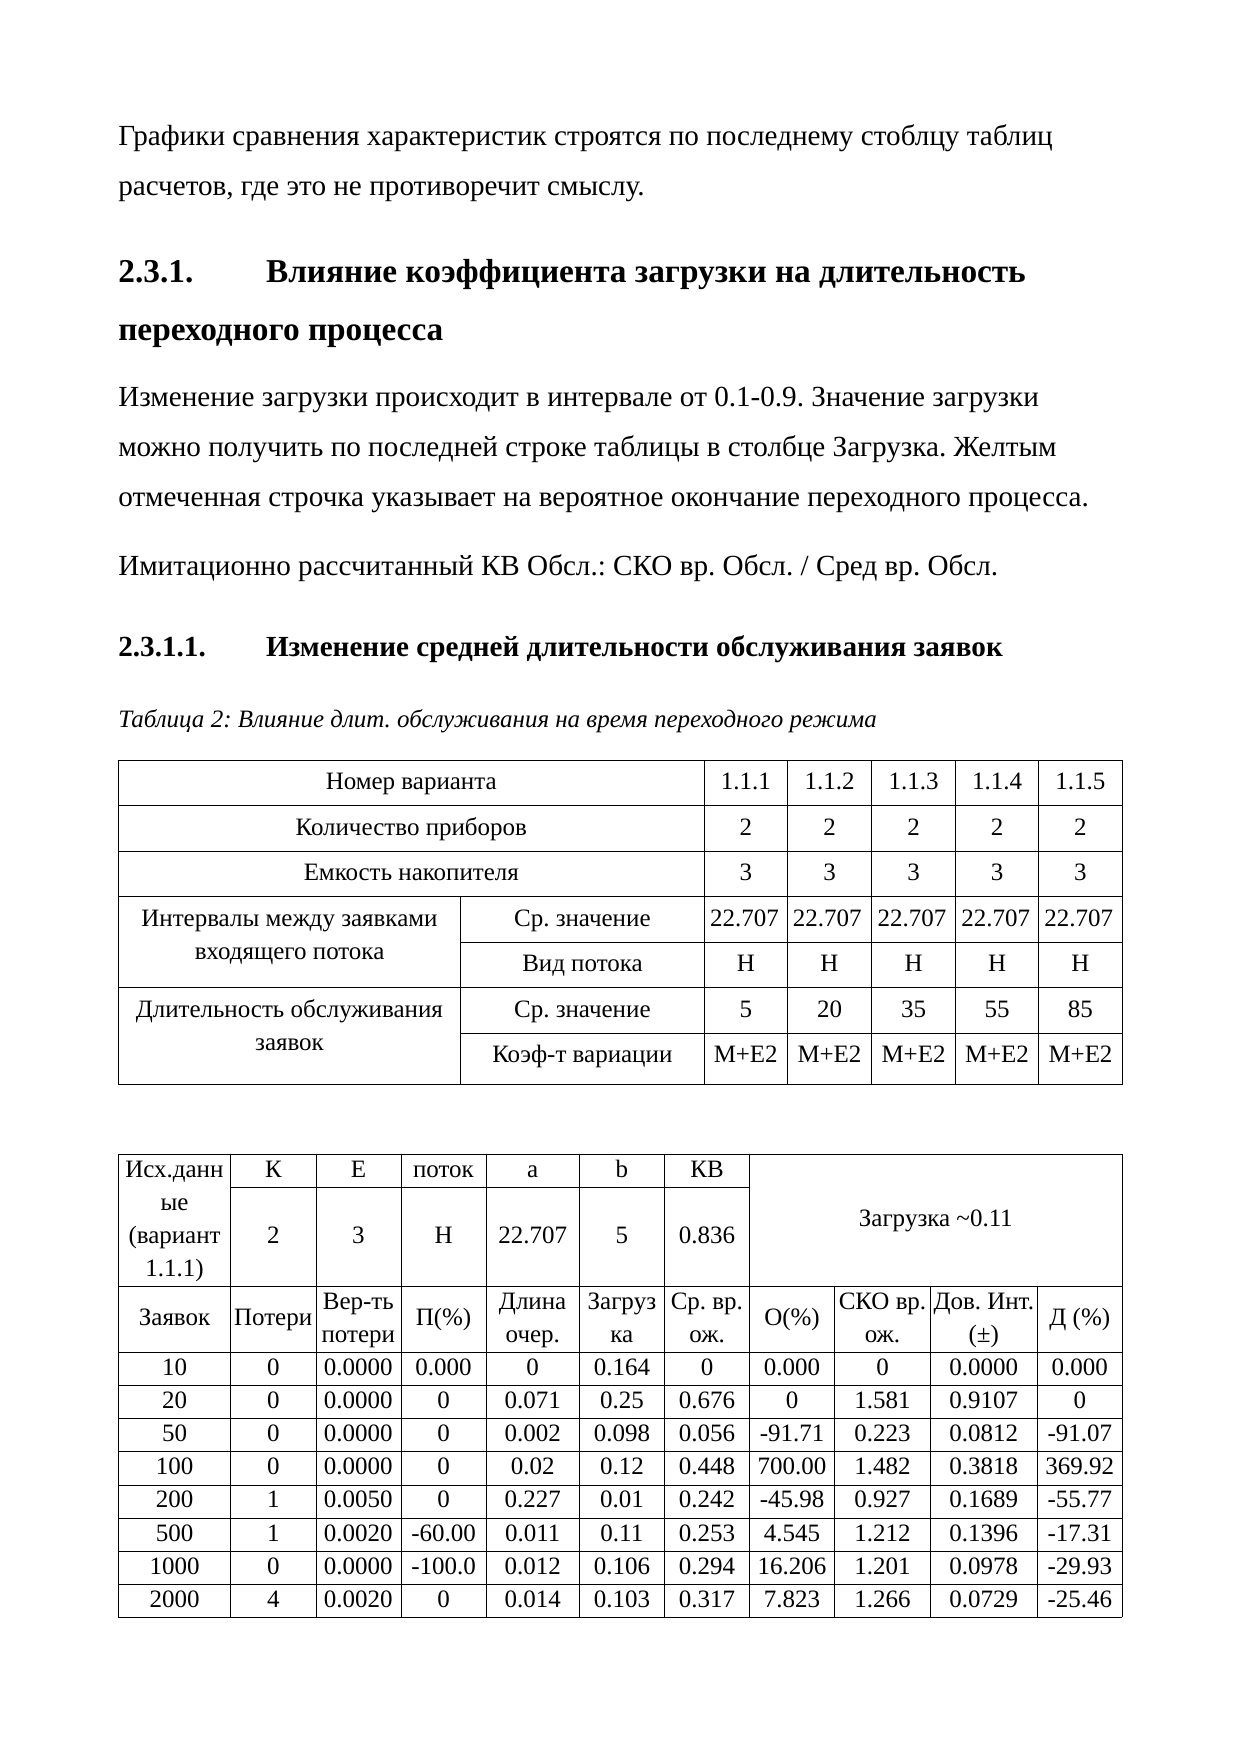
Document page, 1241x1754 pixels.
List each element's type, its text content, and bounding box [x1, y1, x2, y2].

table_cell Коэф-т вариации [461, 1034, 704, 1084]
table_cell 1.482 [835, 1452, 930, 1484]
table_cell 700.00 [750, 1452, 834, 1484]
table_cell 0.294 [665, 1552, 749, 1584]
table_cell 0.012 [487, 1552, 579, 1584]
table_cell 85 [1039, 988, 1122, 1033]
table_cell 0 [835, 1353, 930, 1385]
table_cell 0.25 [580, 1386, 664, 1418]
table_cell 0 [402, 1585, 486, 1617]
table_cell 0.014 [487, 1585, 579, 1617]
table_cell 1000 [119, 1552, 230, 1584]
table_cell П(%) [402, 1287, 486, 1352]
table_cell 2 [231, 1188, 316, 1286]
table_cell 1.581 [835, 1386, 930, 1418]
subtitle Влияние коэффициента загрузки на длительность переходного процесса [118, 251, 1122, 347]
table_cell 3 [1039, 852, 1122, 896]
table_cell 2 [1039, 806, 1122, 851]
table_cell 20 [119, 1386, 230, 1418]
table_cell -91.07 [1038, 1419, 1122, 1451]
text Графики сравнения характеристик строятся по последнему стоблцу таблиц расчетов, где это не противоречит смыслу. [118, 118, 1122, 202]
table_cell 1.212 [835, 1519, 930, 1551]
table_cell -25.46 [1038, 1585, 1122, 1617]
table_cell 2 [956, 806, 1038, 851]
table_cell Интервалы между заявками входящего потока [119, 897, 460, 987]
table_cell Длительность обслуживания заявок [119, 988, 460, 1084]
table_cell 1.201 [835, 1552, 930, 1584]
table_header a [487, 1155, 579, 1187]
table_cell H [1039, 943, 1122, 987]
table_cell 50 [119, 1419, 230, 1451]
table_cell 0 [231, 1452, 316, 1484]
table_cell 0.3818 [931, 1452, 1037, 1484]
table_cell 0 [1038, 1386, 1122, 1418]
table_cell 0.11 [580, 1519, 664, 1551]
table_cell M+E2 [705, 1034, 787, 1084]
table_cell 3 [317, 1188, 401, 1286]
table_cell H [872, 943, 955, 987]
table_cell H [788, 943, 871, 987]
table_cell Потери [231, 1287, 316, 1352]
table_cell 0.1396 [931, 1519, 1037, 1551]
table_cell 35 [872, 988, 955, 1033]
table_cell M+E2 [788, 1034, 871, 1084]
table_header КВ [665, 1155, 749, 1187]
table_cell Ср. значение [461, 988, 704, 1033]
table_cell 0.000 [402, 1353, 486, 1385]
table_cell H [956, 943, 1038, 987]
table_cell СКО вр. ож. [835, 1287, 930, 1352]
table_header Номер варианта [119, 761, 704, 805]
table_cell 0 [231, 1353, 316, 1385]
table_cell 0 [665, 1353, 749, 1385]
table_cell 0.0812 [931, 1419, 1037, 1451]
table_cell 0.106 [580, 1552, 664, 1584]
table_cell -45.98 [750, 1486, 834, 1518]
table_cell 22.707 [872, 897, 955, 942]
table_cell 1.266 [835, 1585, 930, 1617]
table_cell Длина очер. [487, 1287, 579, 1352]
table_cell Д (%) [1038, 1287, 1122, 1352]
table_cell -60.00 [402, 1519, 486, 1551]
table_cell 0.098 [580, 1419, 664, 1451]
table_cell Заявок [119, 1287, 230, 1352]
table_cell 0.12 [580, 1452, 664, 1484]
text Таблица 2: Влияние длит. обслуживания на время переходного режима [118, 704, 1122, 733]
table_header 1.1.5 [1039, 761, 1122, 805]
table_cell 0.002 [487, 1419, 579, 1451]
table_cell 22.707 [705, 897, 787, 942]
table_cell 200 [119, 1486, 230, 1518]
table_cell 0 [231, 1552, 316, 1584]
table_cell 0.011 [487, 1519, 579, 1551]
table_cell Загрузка [580, 1287, 664, 1352]
table_cell 100 [119, 1452, 230, 1484]
table_cell 22.707 [788, 897, 871, 942]
table_cell 1 [231, 1519, 316, 1551]
table_header Е [317, 1155, 401, 1187]
table_cell H [705, 943, 787, 987]
table_cell -17.31 [1038, 1519, 1122, 1551]
table_cell 0.9107 [931, 1386, 1037, 1418]
table_cell M+E2 [1039, 1034, 1122, 1084]
table_cell 0.227 [487, 1486, 579, 1518]
table_cell 0 [402, 1452, 486, 1484]
table_header 1.1.1 [705, 761, 787, 805]
table_cell 0.0000 [317, 1353, 401, 1385]
table_cell 0.0020 [317, 1519, 401, 1551]
table_cell -100.0 [402, 1552, 486, 1584]
table_cell 2 [872, 806, 955, 851]
table_cell 3 [788, 852, 871, 896]
table_header Исх.данные (вариант 1.1.1) [119, 1155, 230, 1286]
table_cell О(%) [750, 1287, 834, 1352]
table_cell 2 [705, 806, 787, 851]
table_cell 0 [402, 1486, 486, 1518]
table_cell 0.000 [1038, 1353, 1122, 1385]
table_cell 2000 [119, 1585, 230, 1617]
table_cell 3 [705, 852, 787, 896]
table_cell Дов. Инт. (±) [931, 1287, 1037, 1352]
table_cell 0.0000 [317, 1552, 401, 1584]
table_cell H [402, 1188, 486, 1286]
text Изменение загрузки происходит в интервале от 0.1-0.9. Значение загрузки можно получить по последней строке таблицы в столбце Загрузка. Желтым отмеченная строчка указывает на вероятное окончание переходного процесса. [118, 379, 1122, 513]
table_cell 10 [119, 1353, 230, 1385]
table_cell 2 [788, 806, 871, 851]
table_cell 0.676 [665, 1386, 749, 1418]
table_cell 22.707 [487, 1188, 579, 1286]
table_cell 0 [487, 1353, 579, 1385]
table_cell 0.0050 [317, 1486, 401, 1518]
table_cell -29.93 [1038, 1552, 1122, 1584]
table_cell 4 [231, 1585, 316, 1617]
table_cell 0.1689 [931, 1486, 1037, 1518]
table_cell 16.206 [750, 1552, 834, 1584]
table_cell M+E2 [872, 1034, 955, 1084]
table_cell 0 [750, 1386, 834, 1418]
table_cell 0.103 [580, 1585, 664, 1617]
table_cell 0.0729 [931, 1585, 1037, 1617]
text Имитационно рассчитанный КВ Обсл.: CКО вр. Обсл. / Сред вр. Обсл. [118, 548, 1122, 581]
table_cell M+E2 [956, 1034, 1038, 1084]
table_cell 0.056 [665, 1419, 749, 1451]
table_cell Вер-ть потери [317, 1287, 401, 1352]
table_cell 3 [872, 852, 955, 896]
table_cell 0.448 [665, 1452, 749, 1484]
table_header b [580, 1155, 664, 1187]
table_cell 0.000 [750, 1353, 834, 1385]
table_header 1.1.4 [956, 761, 1038, 805]
table_cell 0.242 [665, 1486, 749, 1518]
subtitle Изменение средней длительности обслуживания заявок [118, 629, 1122, 662]
table_cell 0 [402, 1419, 486, 1451]
table_cell Ср. значение [461, 897, 704, 942]
table_cell 500 [119, 1519, 230, 1551]
table_cell 0.223 [835, 1419, 930, 1451]
table_cell 0.317 [665, 1585, 749, 1617]
table_cell 0.164 [580, 1353, 664, 1385]
table_cell Ср. вр. ож. [665, 1287, 749, 1352]
table_cell 3 [956, 852, 1038, 896]
table_cell 0.836 [665, 1188, 749, 1286]
table_cell 0 [402, 1386, 486, 1418]
table_cell 0.0000 [317, 1386, 401, 1418]
table_cell 0.0020 [317, 1585, 401, 1617]
table_cell -91.71 [750, 1419, 834, 1451]
table_cell 0.01 [580, 1486, 664, 1518]
table_cell Емкость накопителя [119, 852, 704, 896]
table_cell 0 [231, 1386, 316, 1418]
table_cell 5 [580, 1188, 664, 1286]
table_header К [231, 1155, 316, 1187]
table_cell 0.0978 [931, 1552, 1037, 1584]
table_cell 0.071 [487, 1386, 579, 1418]
table_header поток [402, 1155, 486, 1187]
table_cell 5 [705, 988, 787, 1033]
table_cell 0.0000 [317, 1419, 401, 1451]
table_cell 4.545 [750, 1519, 834, 1551]
table_cell -55.77 [1038, 1486, 1122, 1518]
table_cell 0.0000 [931, 1353, 1037, 1385]
table_header 1.1.2 [788, 761, 871, 805]
table_cell 1 [231, 1486, 316, 1518]
table_cell 0.253 [665, 1519, 749, 1551]
table_cell Количество приборов [119, 806, 704, 851]
table_cell 0.02 [487, 1452, 579, 1484]
table_cell 369.92 [1038, 1452, 1122, 1484]
table_header 1.1.3 [872, 761, 955, 805]
table_header Загрузка ~0.11 [750, 1155, 1122, 1286]
table_cell 22.707 [1039, 897, 1122, 942]
table_cell 0 [231, 1419, 316, 1451]
table_cell 0.0000 [317, 1452, 401, 1484]
table_cell 20 [788, 988, 871, 1033]
table_cell 7.823 [750, 1585, 834, 1617]
table_cell Вид потока [461, 943, 704, 987]
table_cell 0.927 [835, 1486, 930, 1518]
table_cell 55 [956, 988, 1038, 1033]
table_cell 22.707 [956, 897, 1038, 942]
